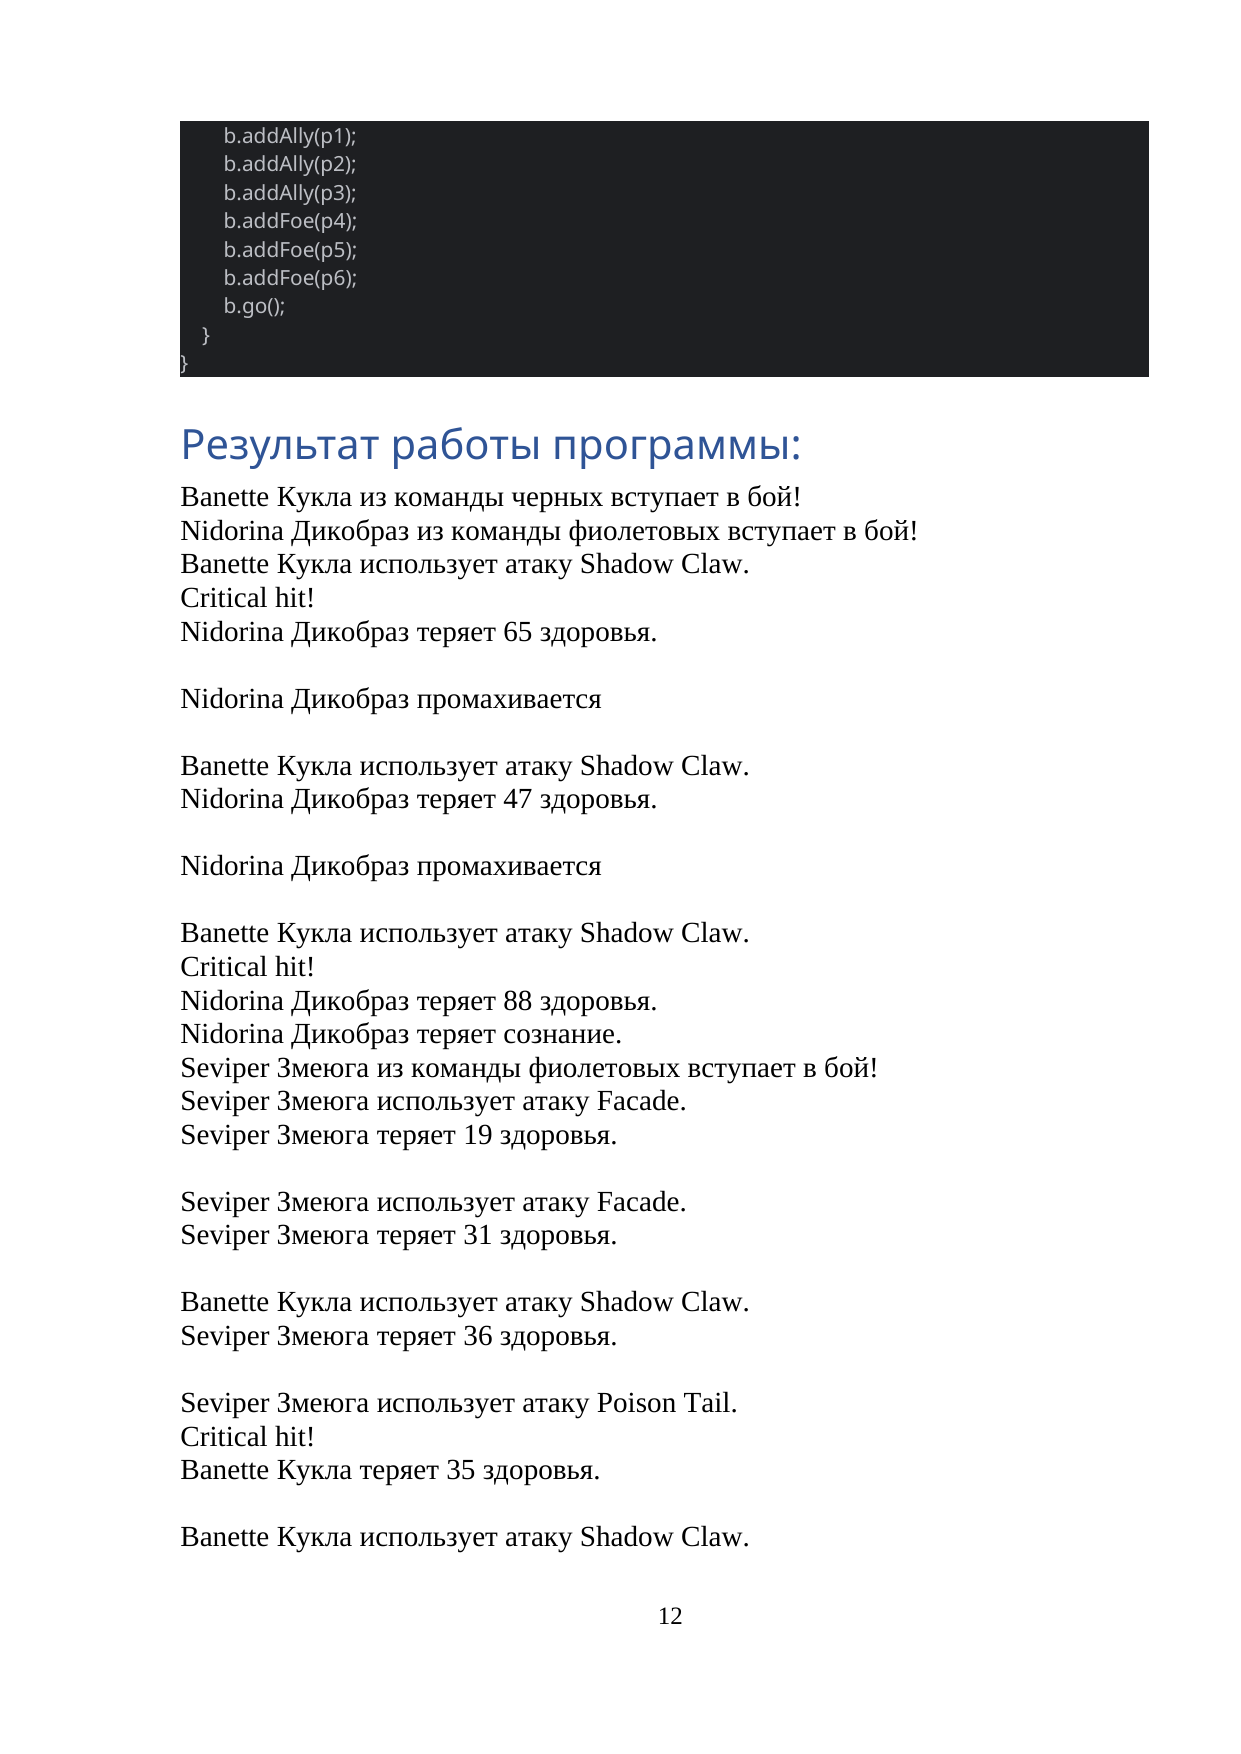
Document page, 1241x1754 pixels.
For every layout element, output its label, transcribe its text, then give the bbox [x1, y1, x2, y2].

text Nidorina Дикобраз теряет сознание. [180, 1016, 1149, 1050]
text Nidorina Дикобраз промахивается [180, 848, 1149, 882]
text Banette Кукла теряет 35 здоровья. [180, 1452, 1149, 1486]
text Nidorina Дикобраз из команды фиолетовых вступает в бой! [180, 513, 1149, 547]
text Seviper Змеюга теряет 36 здоровья. [180, 1318, 1149, 1352]
text Seviper Змеюга из команды фиолетовых вступает в бой! [180, 1050, 1149, 1083]
text Banette Кукла использует атаку Shadow Claw. [180, 748, 1149, 781]
subtitle Результат работы программы: [180, 414, 1149, 471]
text Nidorina Дикобраз теряет 65 здоровья. [180, 614, 1149, 647]
text Banette Кукла использует атаку Shadow Claw. [180, 1519, 1149, 1553]
text b.addAlly(p1); b.addAlly(p2); b.addAlly(p3); b.addFoe(p4); b.addFoe(p5); b.addFoe(p6); b.go(); } } [180, 121, 1149, 377]
text Nidorina Дикобраз промахивается [180, 681, 1149, 714]
text Seviper Змеюга теряет 31 здоровья. [180, 1217, 1149, 1251]
text Critical hit! [180, 1419, 1149, 1452]
text Banette Кукла использует атаку Shadow Claw. [180, 916, 1149, 949]
text Nidorina Дикобраз теряет 88 здоровья. [180, 983, 1149, 1016]
text Critical hit! [180, 949, 1149, 983]
text Banette Кукла использует атаку Shadow Claw. [180, 547, 1149, 580]
text Nidorina Дикобраз теряет 47 здоровья. [180, 781, 1149, 815]
text Seviper Змеюга использует атаку Facade. [180, 1184, 1149, 1217]
text Critical hit! [180, 580, 1149, 614]
text Seviper Змеюга теряет 19 здоровья. [180, 1117, 1149, 1150]
text Banette Кукла использует атаку Shadow Claw. [180, 1284, 1149, 1318]
text Banette Кукла из команды черных вступает в бой! [180, 479, 1149, 513]
text Seviper Змеюга использует атаку Facade. [180, 1083, 1149, 1117]
text Seviper Змеюга использует атаку Poison Tail. [180, 1385, 1149, 1419]
